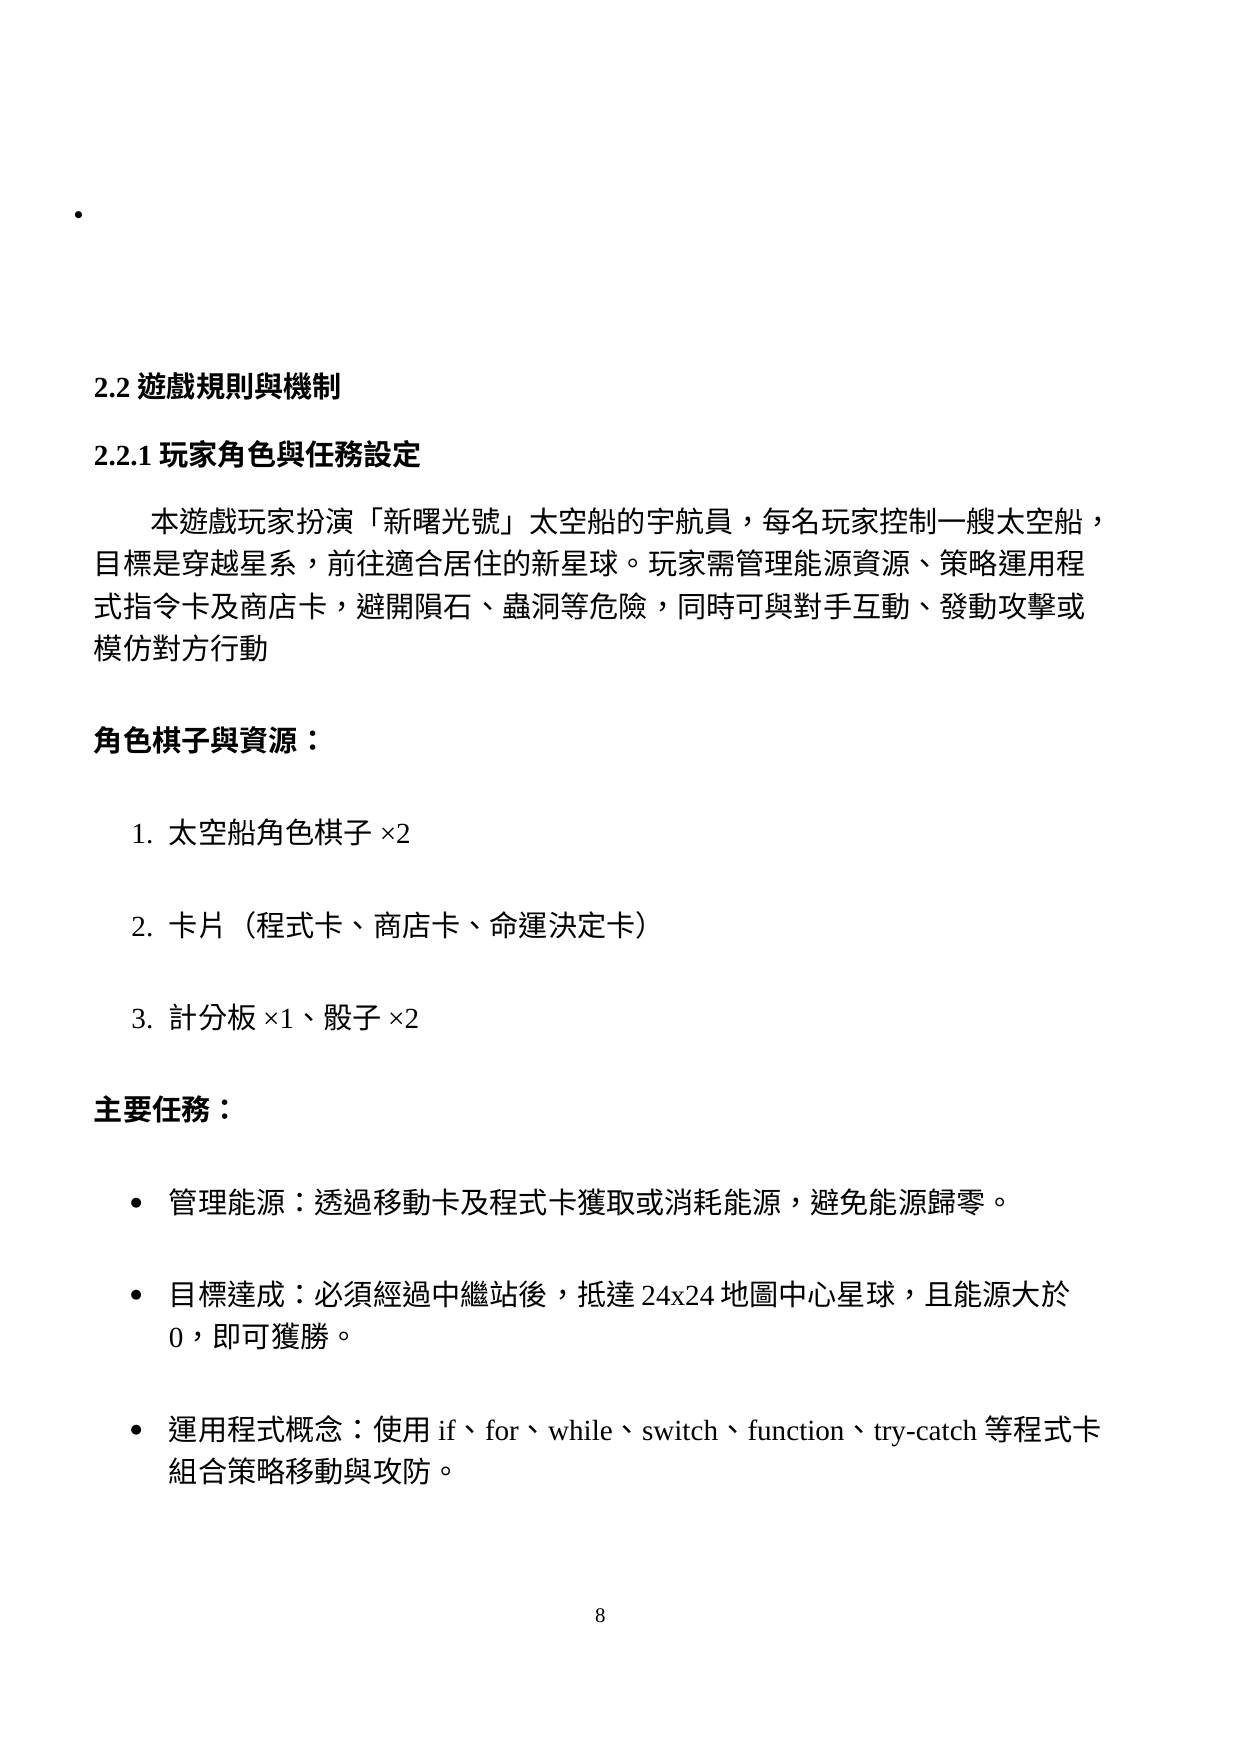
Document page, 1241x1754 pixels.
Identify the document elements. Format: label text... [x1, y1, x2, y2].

list 管理能源：透過移動卡及程式卡獲取或消耗能源，避免能源歸零。 [131, 1179, 1106, 1222]
list 計分板 ×1、骰子 ×2 [131, 995, 1106, 1037]
text 角色棋子與資源： [94, 718, 1106, 760]
list 太空船角色棋子 ×2 [131, 810, 1106, 852]
text 2.2 遊戲規則與機制 [94, 364, 1106, 406]
text 本遊戲玩家扮演「新曙光號」太空船的宇航員，每名玩家控制一艘太空船，目標是穿越星系，前往適合居住的新星球。玩家需管理能源資源、策略運用程式指令卡及商店卡，避開隕石、蟲洞等危險，同時可與對手互動、發動攻擊或模仿對方行動 [94, 499, 1106, 668]
list 卡片（程式卡、商店卡、命運決定卡） [131, 902, 1106, 945]
list 目標達成：必須經過中繼站後，抵達24x24地圖中心星球，且能源大於0，即可獲勝。 [131, 1272, 1106, 1356]
text 主要任務： [94, 1087, 1106, 1129]
list 運用程式概念：使用 if、for、while、switch、function、try-catch 等程式卡組合策略移動與攻防。 [131, 1406, 1106, 1491]
text 2.2.1 玩家角色與任務設定 [94, 431, 1106, 474]
